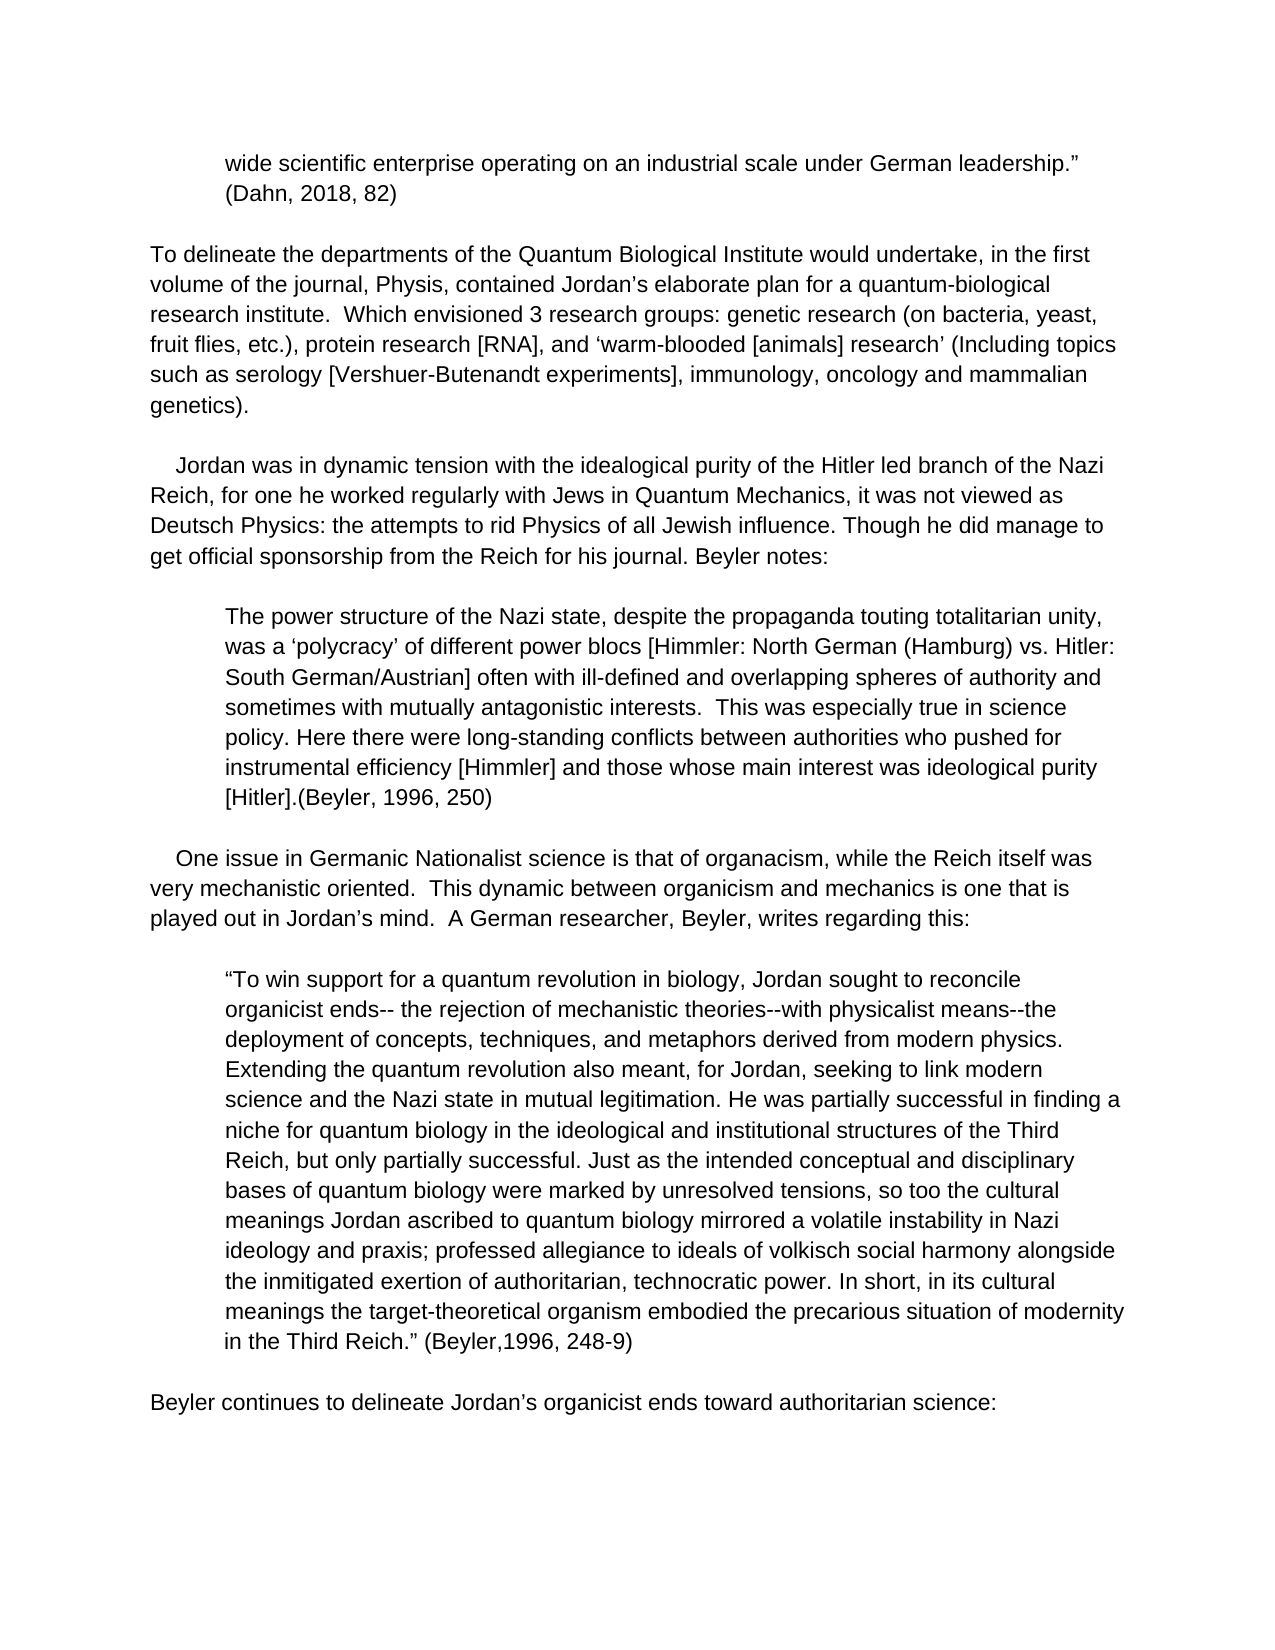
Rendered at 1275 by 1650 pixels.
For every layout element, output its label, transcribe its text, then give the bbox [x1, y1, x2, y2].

text “To win support for a quantum revolution in biology, Jordan sought to reconcile organicist ends-- the rejection of mechanistic theories--with physicalist means--the deployment of concepts, techniques, and metaphors derived from modern physics. Extending the quantum revolution also meant, for Jordan, seeking to link modern science and the Nazi state in mutual legitimation. He was partially successful in finding a niche for quantum biology in the ideological and institutional structures of the Third Reich, but only partially successful. Just as the intended conceptual and disciplinary bases of quantum biology were marked by unresolved tensions, so too the cultural meanings Jordan ascribed to quantum biology mirrored a volatile instability in Nazi ideology and praxis; professed allegiance to ideals of volkisch social harmony alongside the inmitigated exertion of authoritarian, technocratic power. In short, in its cultural meanings the target-theoretical organism embodied the precarious situation of modernity [225, 966, 1125, 1324]
text Jordan was in dynamic tension with the idealogical purity of the Hitler led branch of the Nazi Reich, for one he worked regularly with Jews in Quantum Mechanics, it was not viewed as Deutsch Physics: the attempts to rid Physics of all Jewish influence. Though he did manage to get official sponsorship from the Reich for his journal. Beyler notes: [150, 452, 1125, 569]
text One issue in Germanic Nationalist science is that of organacism, while the Reich itself was very mechanistic oriented. This dynamic between organicism and mechanics is one that is played out in Jordan’s mind. A German researcher, Beyler, writes regarding this: [150, 845, 1125, 932]
text Beyler continues to delineate Jordan’s organicist ends toward authoritarian science: [150, 1388, 1125, 1415]
text in the Third Reich.” (Beyler,1996, 248-9) [150, 1328, 1125, 1354]
text wide scientific enterprise operating on an industrial scale under German leadership.” (Dahn, 2018, 82) [225, 150, 1125, 207]
text The power structure of the Nazi state, despite the propaganda touting totalitarian unity, was a ‘polycracy’ of different power blocs [Himmler: North German (Hamburg) vs. Hitler: South German/Austrian] often with ill-defined and overlapping spheres of authority and sometimes with mutually antagonistic interests. This was especially true in science policy. Here there were long-standing conflicts between authorities who pushed for instrumental efficiency [Himmler] and those whose main interest was ideological purity [Hitler].(Beyler, 1996, 250) [225, 603, 1125, 811]
text To delineate the departments of the Quantum Biological Institute would undertake, in the first volume of the journal, Physis, contained Jordan’s elaborate plan for a quantum-biological research institute. Which envisioned 3 research groups: genetic research (on bacteria, yeast, fruit flies, etc.), protein research [RNA], and ‘warm-blooded [animals] research’ (Including topics such as serology [Vershuer-Butenandt experiments], immunology, oncology and mammalian genetics). [150, 241, 1125, 418]
